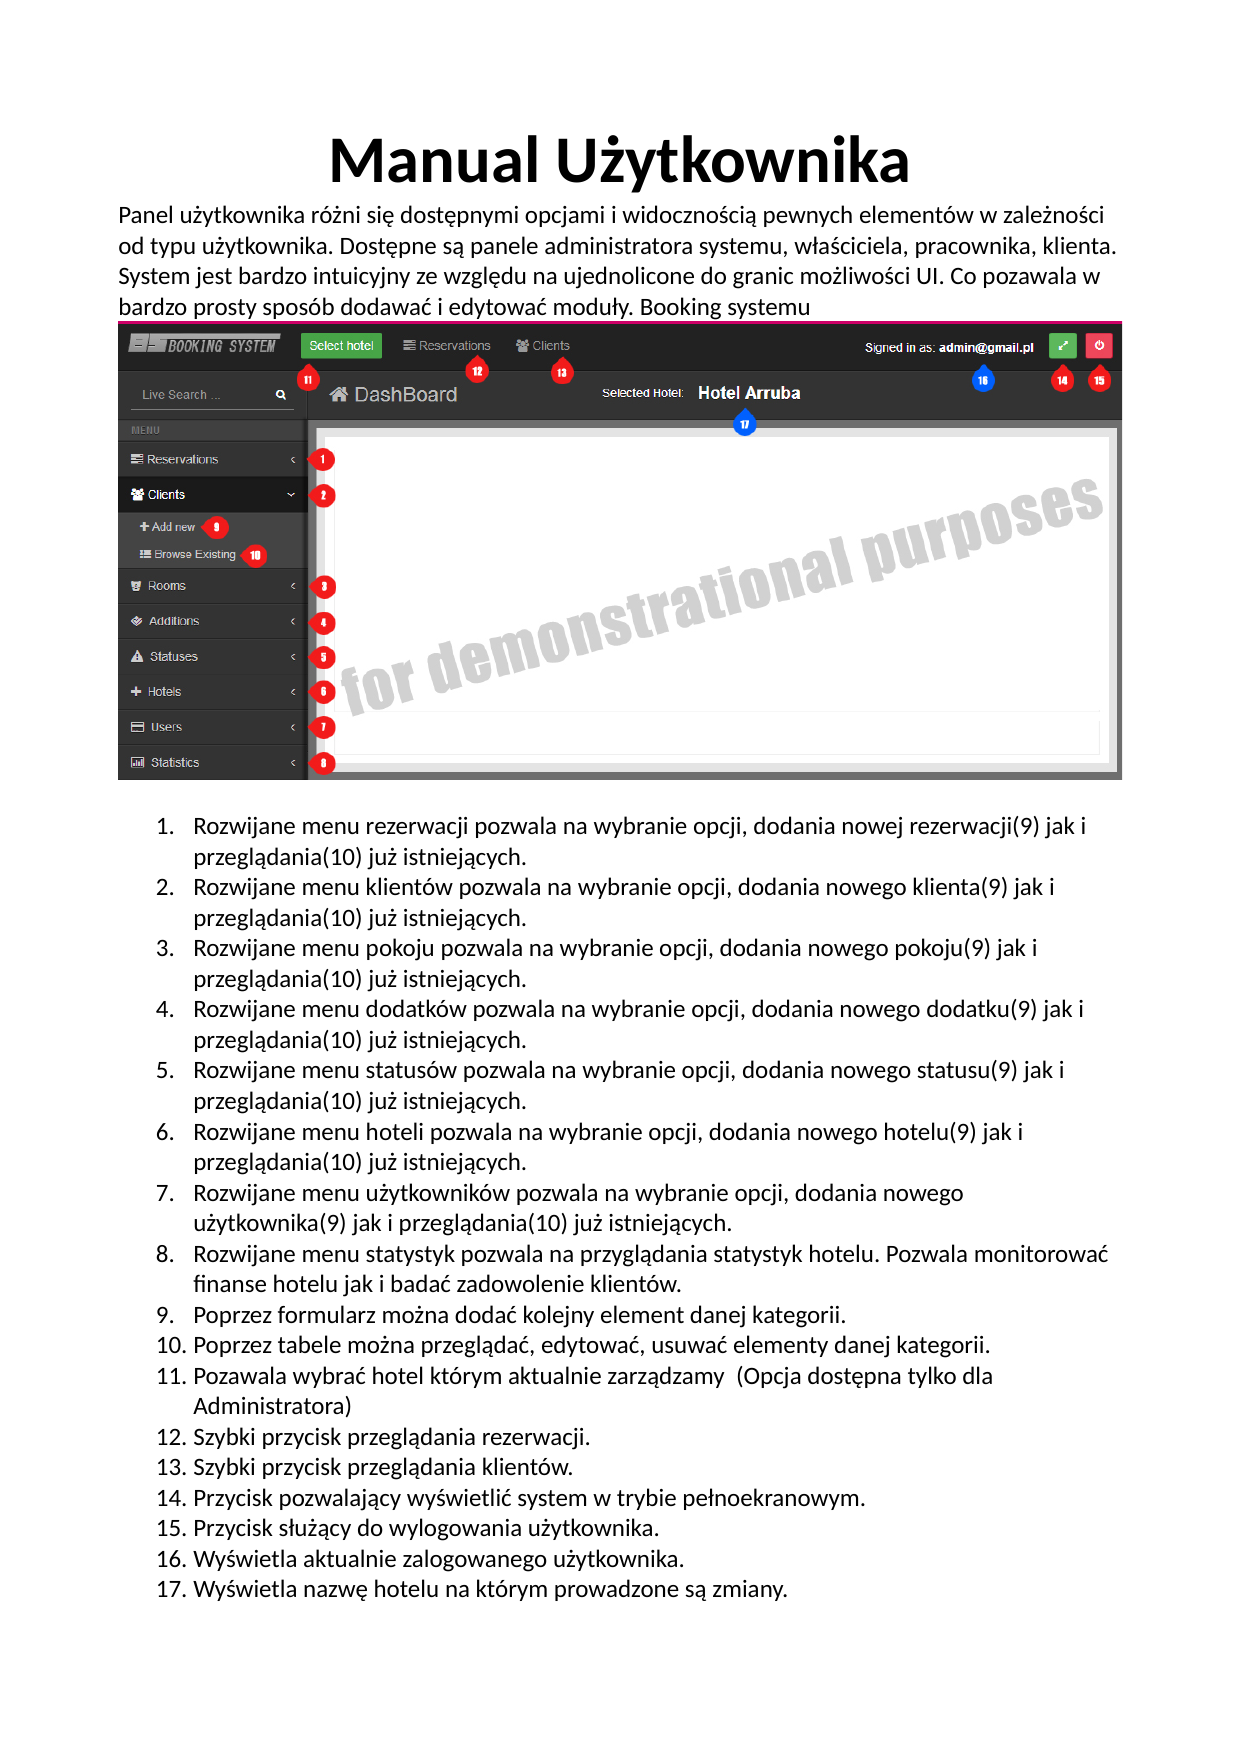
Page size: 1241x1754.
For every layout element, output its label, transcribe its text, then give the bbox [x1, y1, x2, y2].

text Manual Użytkownika [118, 118, 1122, 199]
list Rozwijane menu statystyk pozwala na przyglądania statystyk hotelu. Pozwala monitorować finanse hotelu jak i badać zadowolenie klientów. [156, 1238, 1122, 1299]
picture [118, 321, 1123, 780]
list Rozwijane menu rezerwacji pozwala na wybranie opcji, dodania nowej rezerwacji(9) jak i przeglądania(10) już istniejących. [156, 811, 1122, 872]
list Przycisk pozwalający wyświetlić system w trybie pełnoekranowym. [156, 1482, 1122, 1512]
list Pozawala wybrać hotel którym aktualnie zarządzamy (Opcja dostępna tylko dla Administratora) [156, 1360, 1122, 1421]
list Rozwijane menu dodatków pozwala na wybranie opcji, dodania nowego dodatku(9) jak i przeglądania(10) już istniejących. [156, 994, 1122, 1055]
list Poprzez formularz można dodać kolejny element danej kategorii. [156, 1299, 1122, 1329]
list Wyświetla nazwę hotelu na którym prowadzone są zmiany. [156, 1573, 1122, 1604]
list Poprzez tabele można przeglądać, edytować, usuwać elementy danej kategorii. [156, 1329, 1122, 1360]
list Szybki przycisk przeglądania klientów. [156, 1451, 1122, 1482]
list Szybki przycisk przeglądania rezerwacji. [156, 1421, 1122, 1451]
list Rozwijane menu pokoju pozwala na wybranie opcji, dodania nowego pokoju(9) jak i przeglądania(10) już istniejących. [156, 933, 1122, 994]
list Rozwijane menu statusów pozwala na wybranie opcji, dodania nowego statusu(9) jak i przeglądania(10) już istniejących. [156, 1055, 1122, 1116]
list Rozwijane menu użytkowników pozwala na wybranie opcji, dodania nowego użytkownika(9) jak i przeglądania(10) już istniejących. [156, 1177, 1122, 1238]
list Rozwijane menu klientów pozwala na wybranie opcji, dodania nowego klienta(9) jak i przeglądania(10) już istniejących. [156, 872, 1122, 933]
list Przycisk służący do wylogowania użytkownika. [156, 1512, 1122, 1543]
list Wyświetla aktualnie zalogowanego użytkownika. [156, 1543, 1122, 1573]
list Rozwijane menu hoteli pozwala na wybranie opcji, dodania nowego hotelu(9) jak i przeglądania(10) już istniejących. [156, 1116, 1122, 1177]
text Panel użytkownika różni się dostępnymi opcjami i widocznością pewnych elementów w zależności od typu użytkownika. Dostępne są panele administratora systemu, właściciela, pracownika, klienta. [118, 199, 1122, 261]
text System jest bardzo intuicyjny ze względu na ujednolicone do granic możliwości UI. Co pozawala w bardzo prosty sposób dodawać i edytować moduły. Booking systemu [118, 261, 1122, 321]
